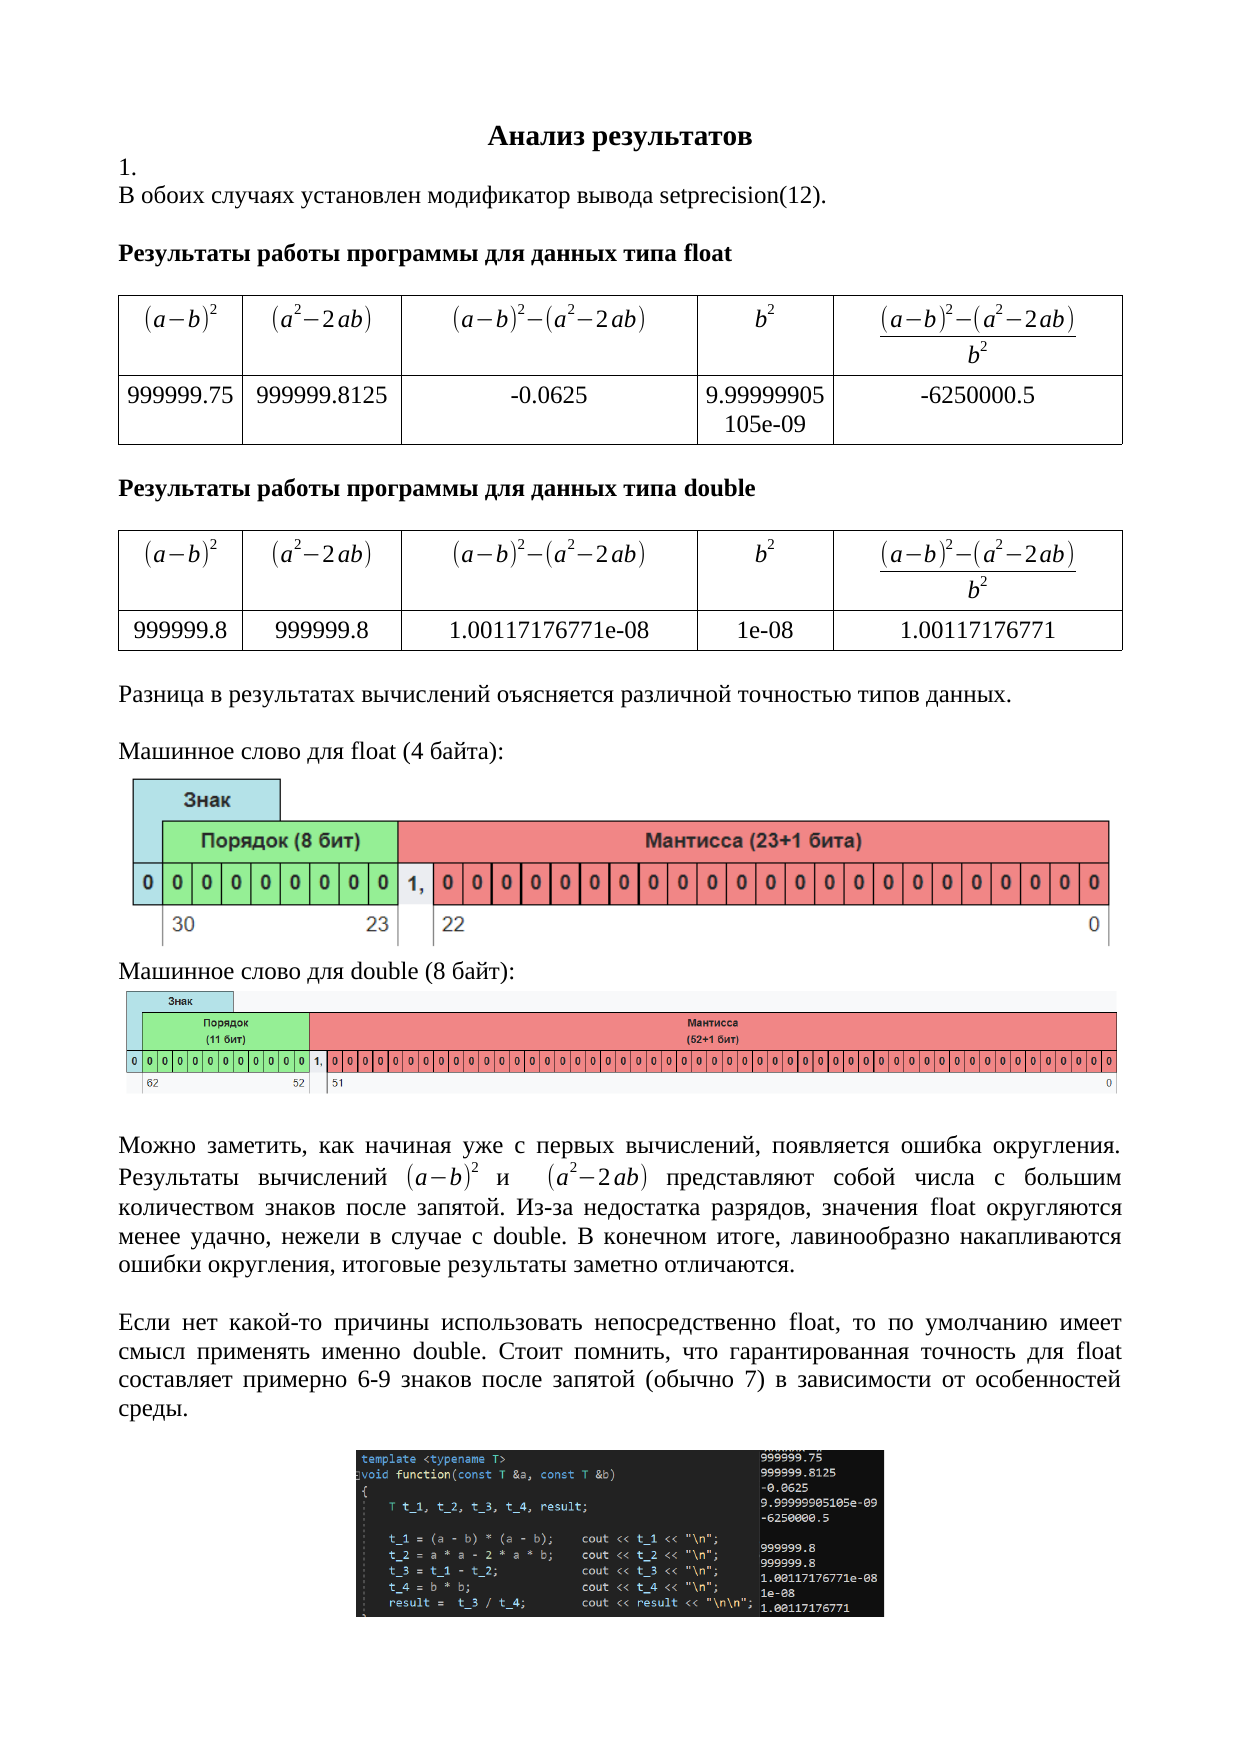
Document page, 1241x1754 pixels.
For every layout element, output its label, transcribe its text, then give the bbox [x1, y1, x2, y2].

text Результаты работы программы для данных типа double [118, 473, 1122, 501]
picture [118, 984, 1123, 1102]
picture [356, 1450, 885, 1617]
table_header [402, 531, 697, 609]
table_cell 999999.8 [119, 611, 242, 650]
text 1. [118, 152, 1122, 180]
table_header [698, 296, 833, 375]
table_cell 1.00117176771 [834, 611, 1122, 650]
table_header [834, 531, 1122, 609]
text В обоих случаях установлен модификатор вывода setprecision(12). [118, 180, 1122, 209]
table_cell 999999.75 [119, 376, 242, 444]
table_header [698, 531, 833, 609]
text Если нет какой-то причины использовать непосредственно float, то по умолчанию имеет смысл применять именно double. Стоит помнить, что гарантированная точность для float составляет примерно 6-9 знаков после запятой (обычно 7) в зависимости от особенностей среды. [118, 1307, 1122, 1422]
text Можно заметить, как начиная уже с первых вычислений, появляется ошибка округления. Результаты вычисленийи представляют собой числа с большим количеством знаков после запятой. Из-за недостатка разрядов, значения float округляются менее удачно, нежели в случае с double. В конечном итоге, лавинообразно накапливаются ошибки округления, итоговые результаты заметно отличаются. [118, 1130, 1122, 1278]
table_header [243, 296, 401, 375]
picture [118, 765, 1123, 956]
text Машинное слово для float (4 байта): [118, 707, 1122, 765]
table_cell 9.99999905105e-09 [698, 376, 833, 444]
text Анализ результатов [118, 118, 1122, 152]
table_cell 1.00117176771e-08 [402, 611, 697, 650]
table_cell -6250000.5 [834, 376, 1122, 444]
table_header [243, 531, 401, 609]
table_header [119, 531, 242, 609]
text Машинное слово для double (8 байт): [118, 956, 1122, 984]
table_header [119, 296, 242, 375]
table_cell 1e-08 [698, 611, 833, 650]
table_header [834, 296, 1122, 375]
table_cell 999999.8125 [243, 376, 401, 444]
text Результаты работы программы для данных типа float [118, 238, 1122, 267]
table_header [402, 296, 697, 375]
table_cell 999999.8 [243, 611, 401, 650]
table_cell -0.0625 [402, 376, 697, 444]
text Разница в результатах вычислений оъясняется различной точностью типов данных. [118, 679, 1122, 707]
